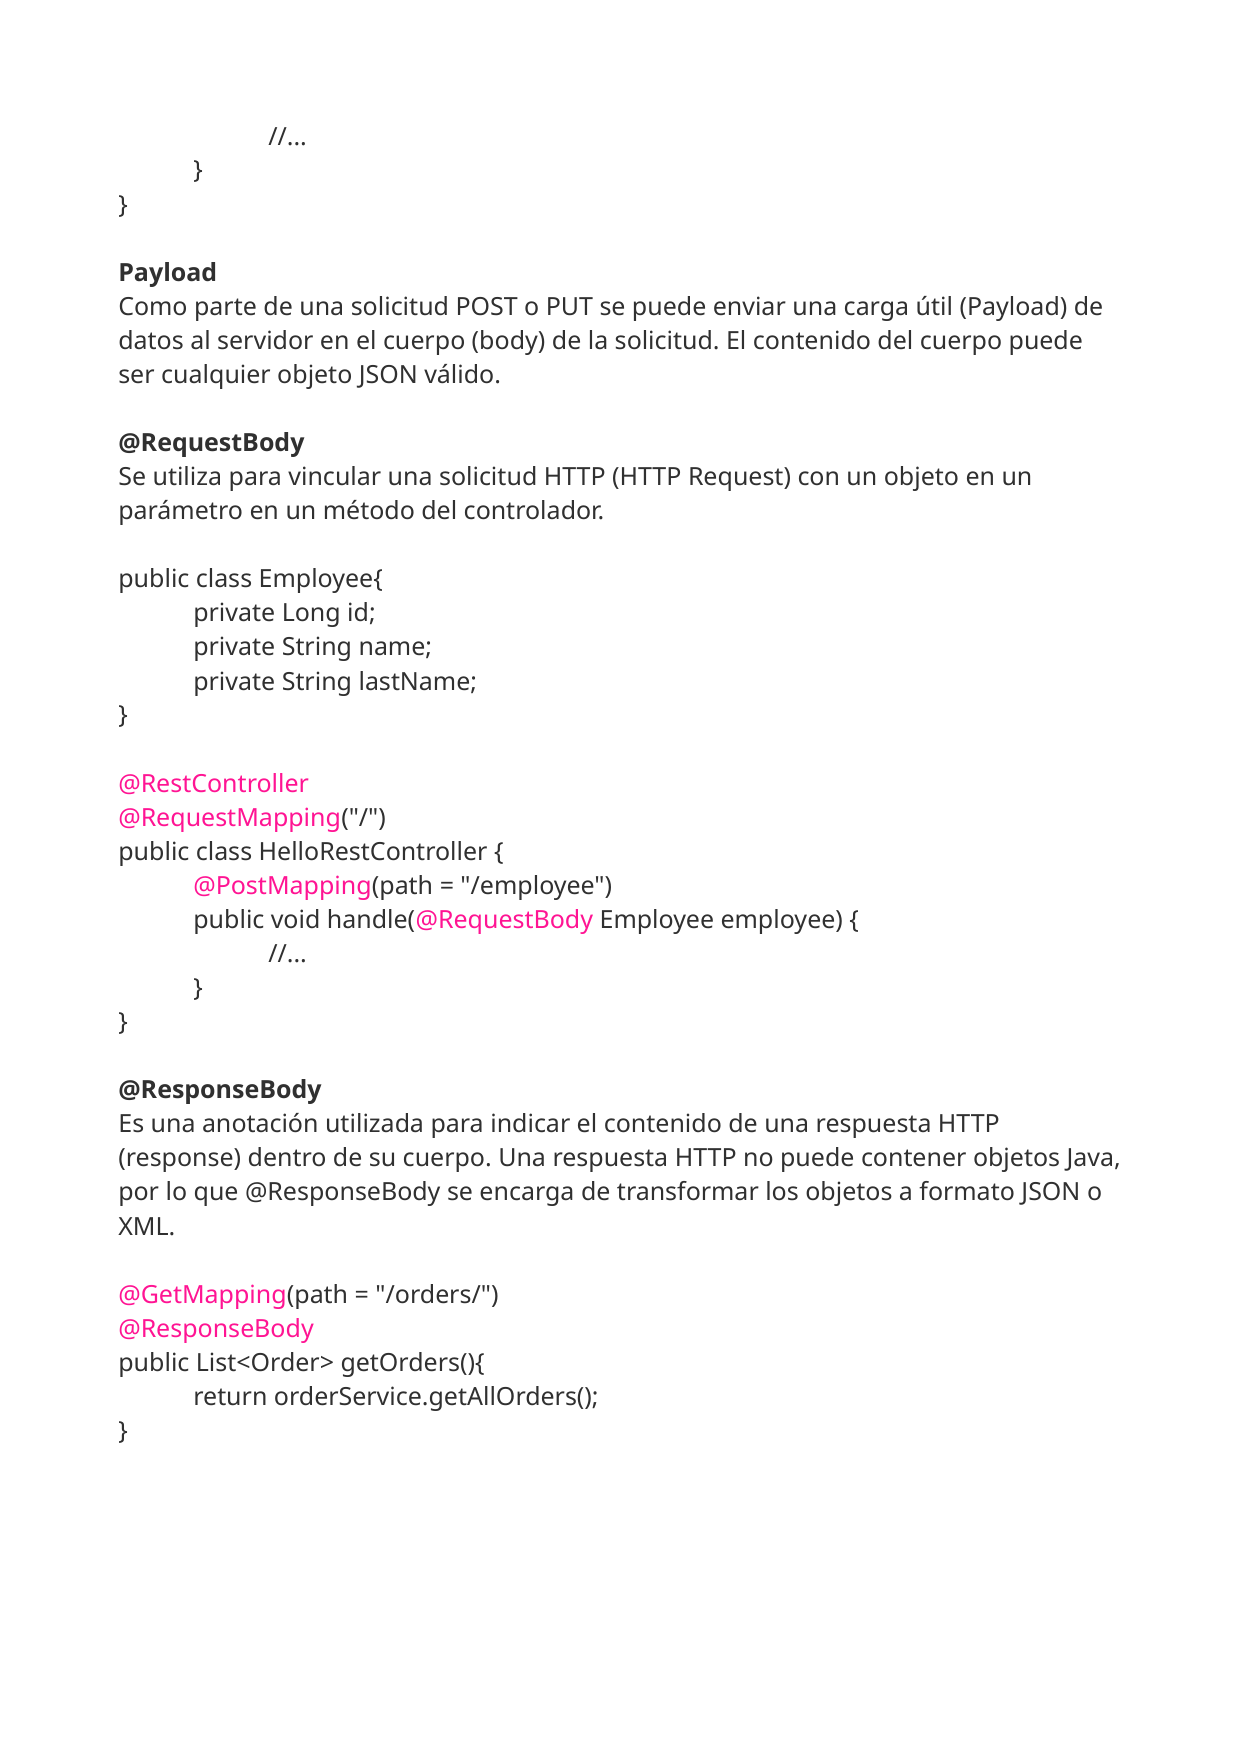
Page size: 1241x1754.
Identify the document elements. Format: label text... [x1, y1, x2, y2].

text } [118, 152, 1122, 186]
text } [118, 697, 1122, 731]
text private String name; [118, 629, 1122, 663]
text public void handle(@RequestBody Employee employee) { [118, 902, 1122, 936]
text return orderService.getAllOrders(); [118, 1378, 1122, 1412]
text Es una anotación utilizada para indicar el contenido de una respuesta HTTP (response) dentro de su cuerpo. Una respuesta HTTP no puede contener objetos Java, por lo que @ResponseBody se encarga de transformar los objetos a formato JSON o XML. [118, 1106, 1122, 1242]
text @PostMapping(path = "/employee") [118, 867, 1122, 902]
text @ResponseBody [118, 1072, 1122, 1106]
text } [118, 1412, 1122, 1447]
text @GetMapping(path = "/orders/") [118, 1276, 1122, 1310]
text public class Employee{ [118, 561, 1122, 595]
text Como parte de una solicitud POST o PUT se puede enviar una carga útil (Payload) de datos al servidor en el cuerpo (body) de la solicitud. El contenido del cuerpo puede ser cualquier objeto JSON válido. [118, 288, 1122, 391]
text Payload [118, 254, 1122, 288]
text public List<Order> getOrders(){ [118, 1344, 1122, 1378]
text //... [118, 118, 1122, 152]
text Se utiliza para vincular una solicitud HTTP (HTTP Request) con un objeto en un parámetro en un método del controlador. [118, 459, 1122, 527]
text } [118, 970, 1122, 1004]
text @RequestBody [118, 425, 1122, 459]
text } [118, 186, 1122, 220]
text private Long id; [118, 595, 1122, 629]
text @RequestMapping("/") [118, 799, 1122, 833]
text public class HelloRestController { [118, 833, 1122, 867]
text //... [118, 936, 1122, 970]
text @ResponseBody [118, 1310, 1122, 1344]
text private String lastName; [118, 663, 1122, 697]
text } [118, 1004, 1122, 1038]
text @RestController [118, 765, 1122, 799]
